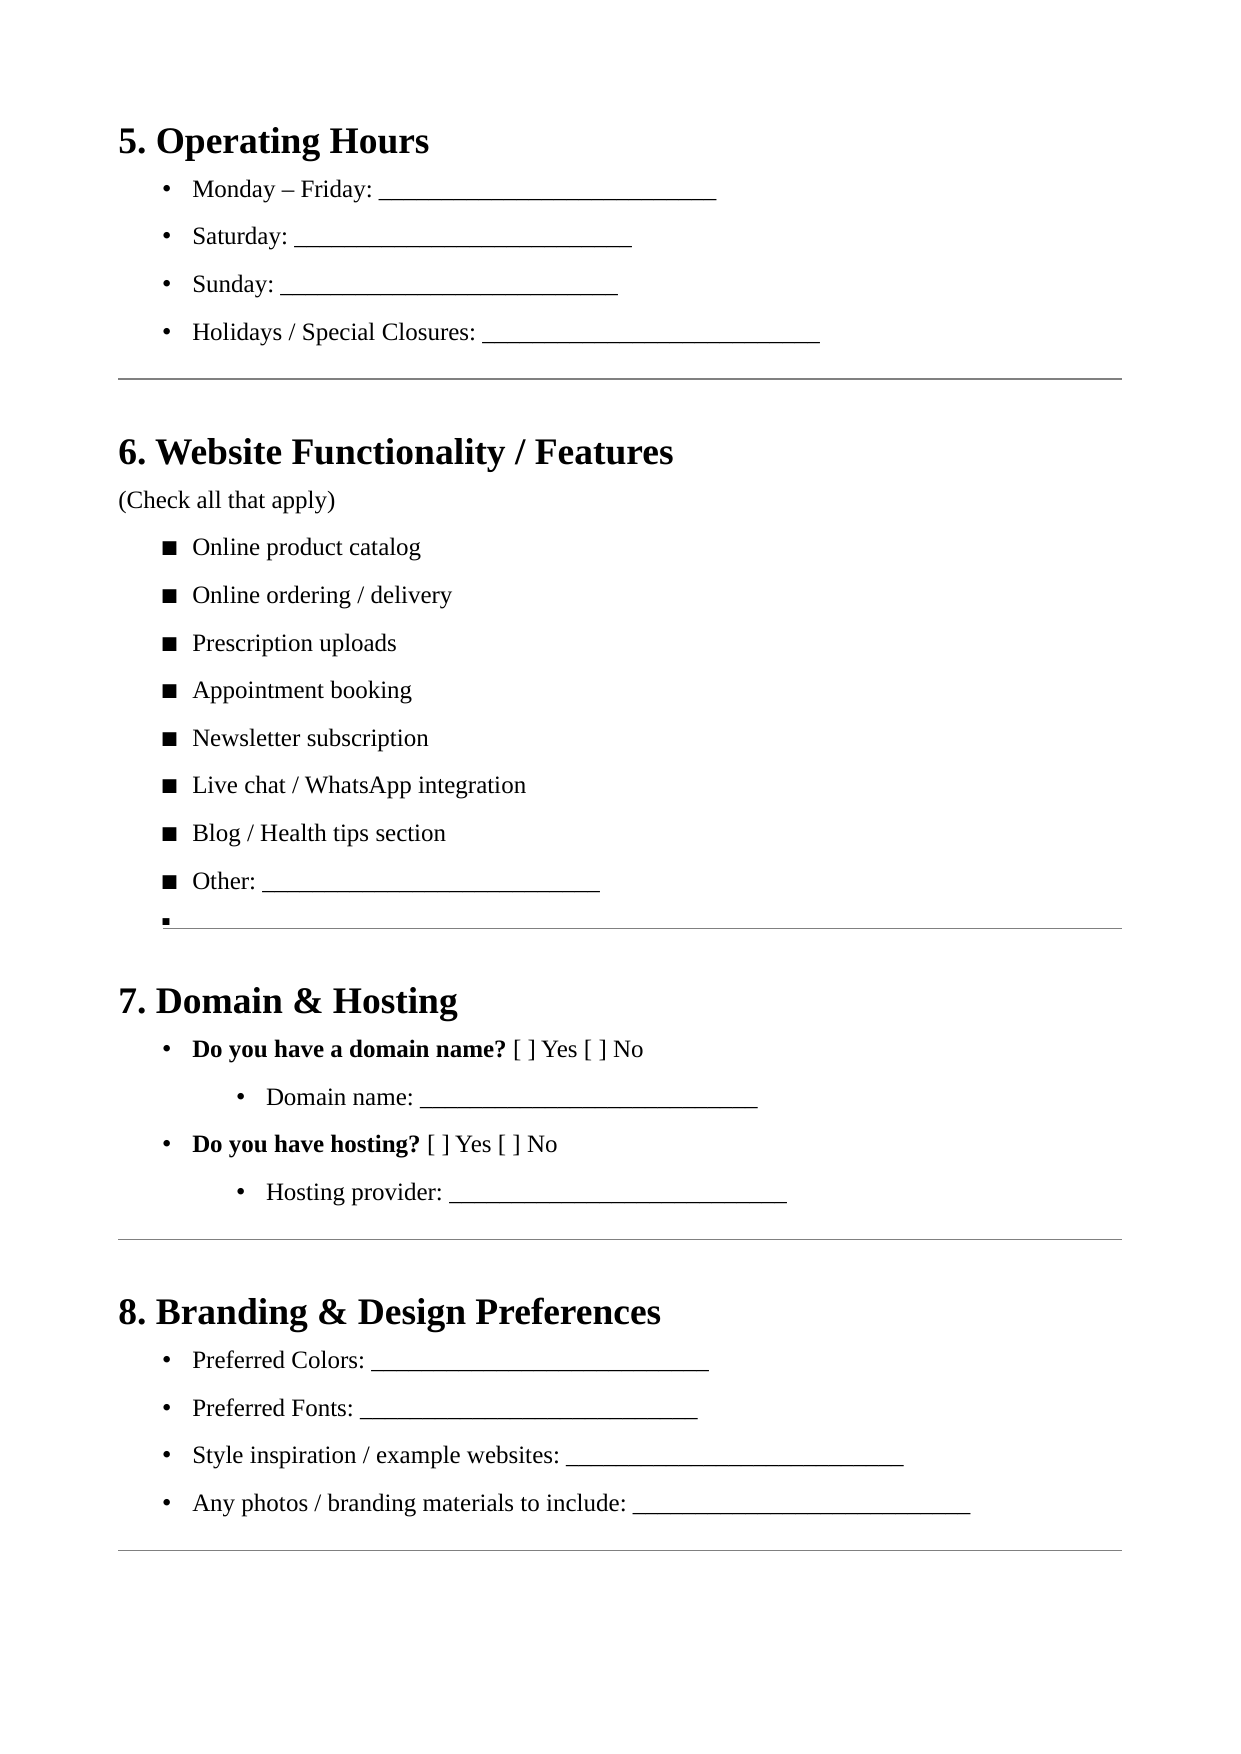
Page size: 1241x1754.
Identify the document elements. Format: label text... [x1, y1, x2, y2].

list Domain name: ___________________________ [236, 1082, 1122, 1110]
list Newsletter subscription [162, 723, 1122, 752]
list Saturday: ___________________________ [162, 221, 1122, 250]
list Monday – Friday: ___________________________ [162, 174, 1122, 202]
list Sunday: ___________________________ [162, 269, 1122, 298]
subtitle 6. Website Functionality / Features [118, 429, 1122, 472]
list Preferred Fonts: ___________________________ [162, 1393, 1122, 1422]
list Live chat / WhatsApp integration [162, 771, 1122, 799]
subtitle 7. Domain & Hosting [118, 978, 1122, 1022]
subtitle 5. Operating Hours [118, 118, 1122, 161]
list Blog / Health tips section [162, 818, 1122, 847]
list Hosting provider: ___________________________ [236, 1177, 1122, 1206]
list Do you have a domain name? [ ] Yes [ ] No [162, 1034, 1122, 1063]
list Prescription uploads [162, 628, 1122, 656]
list Any photos / branding materials to include: ___________________________ [162, 1488, 1122, 1517]
list Appointment booking [162, 675, 1122, 704]
list Do you have hosting? [ ] Yes [ ] No [162, 1129, 1122, 1158]
list Online product catalog [162, 532, 1122, 561]
list Online ordering / delivery [162, 580, 1122, 609]
list Holidays / Special Closures: ___________________________ [162, 317, 1122, 345]
list Preferred Colors: ___________________________ [162, 1345, 1122, 1374]
list Style inspiration / example websites: ___________________________ [162, 1440, 1122, 1469]
text (Check all that apply) [118, 485, 1122, 514]
subtitle 8. Branding & Design Preferences [118, 1289, 1122, 1333]
list Other: ___________________________ [162, 866, 1122, 894]
